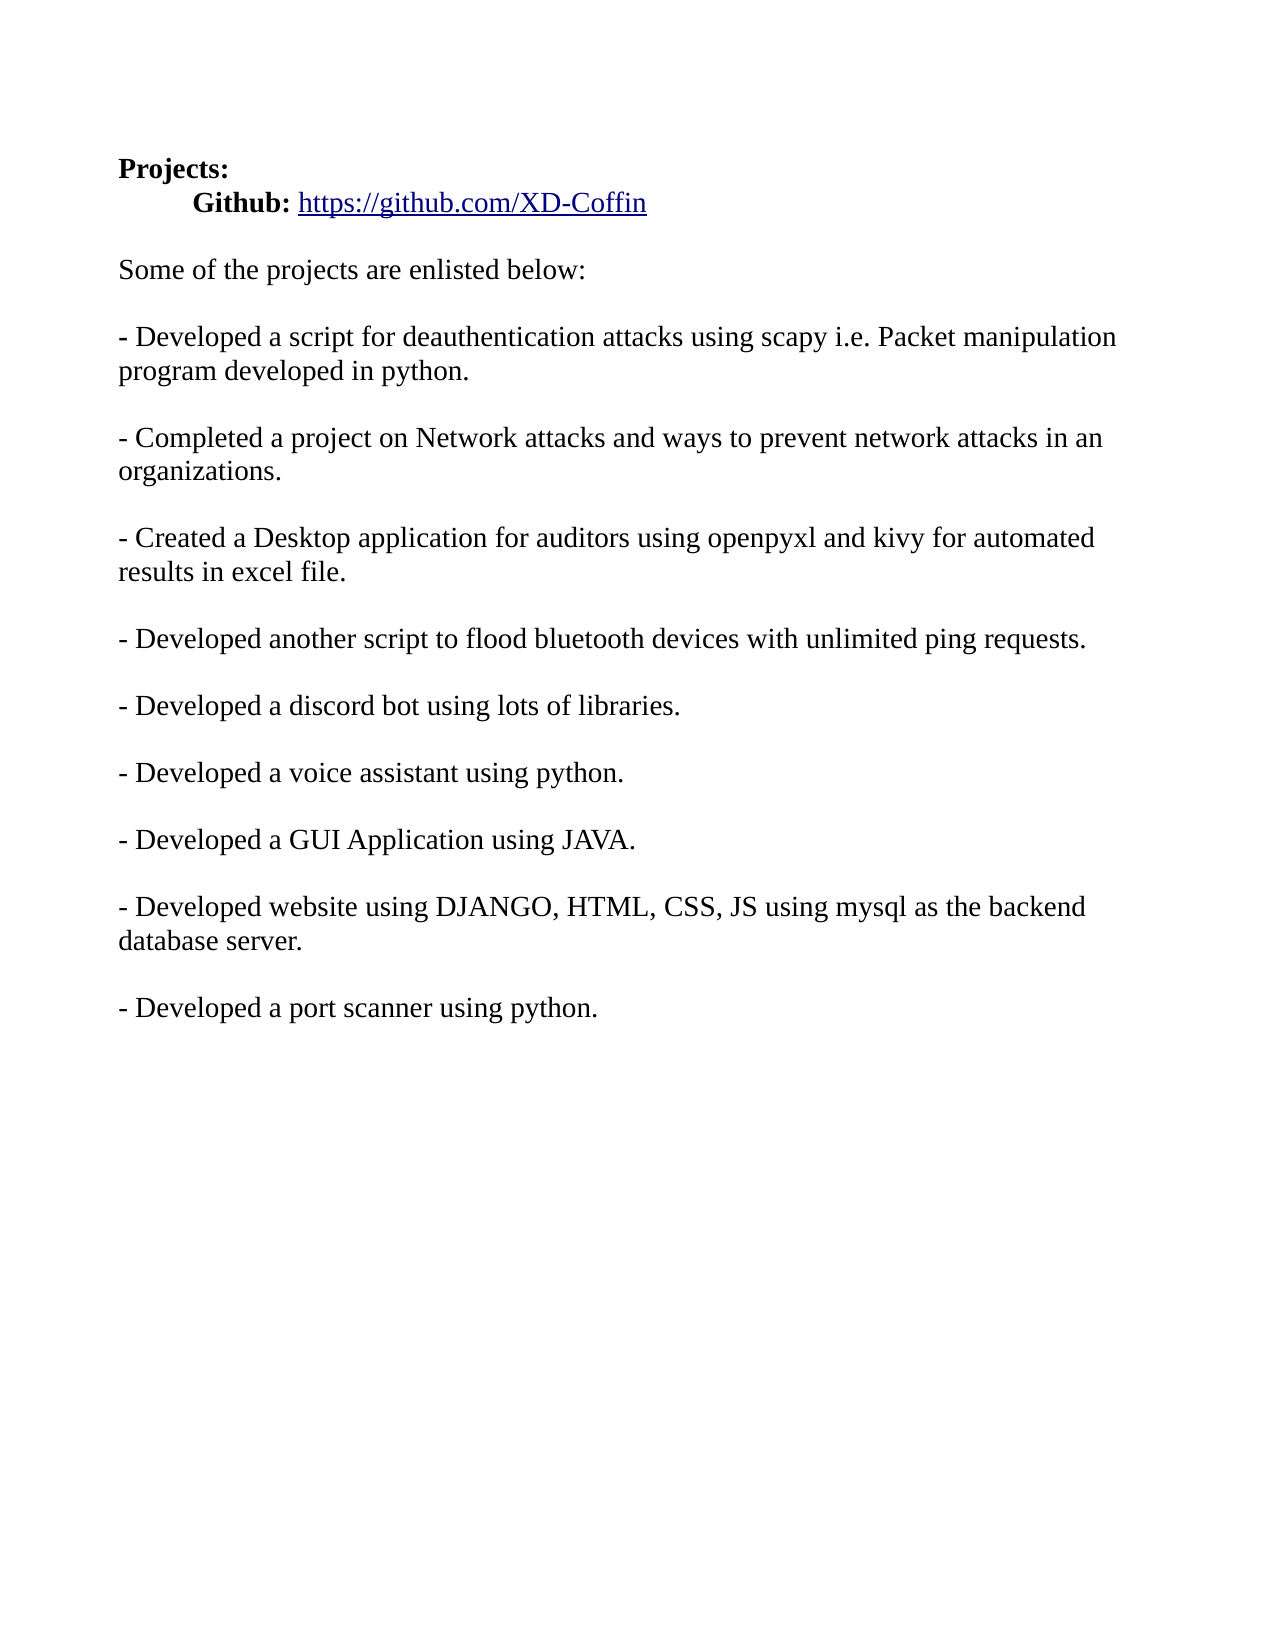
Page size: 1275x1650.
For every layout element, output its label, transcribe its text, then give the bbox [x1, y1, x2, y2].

text - Developed a discord bot using lots of libraries. [118, 688, 1157, 722]
text Github: https://github.com/XD-Coffin [118, 185, 1157, 219]
text - Developed another script to flood bluetooth devices with unlimited ping requests. [118, 621, 1157, 655]
text - Developed a voice assistant using python. [118, 755, 1157, 789]
text - Developed a port scanner using python. [118, 990, 1157, 1024]
text Projects: [118, 152, 1157, 185]
text - Completed a project on Network attacks and ways to prevent network attacks in an organizations. [118, 420, 1157, 487]
text - Developed a script for deauthentication attacks using scapy i.e. Packet manipulation program developed in python. [118, 319, 1157, 386]
text - Developed a GUI Application using JAVA. [118, 822, 1157, 856]
text - Developed website using DJANGO, HTML, CSS, JS using mysql as the backend database server. [118, 889, 1157, 957]
text Some of the projects are enlisted below: [118, 252, 1157, 286]
text - Created a Desktop application for auditors using openpyxl and kivy for automated results in excel file. [118, 521, 1157, 588]
